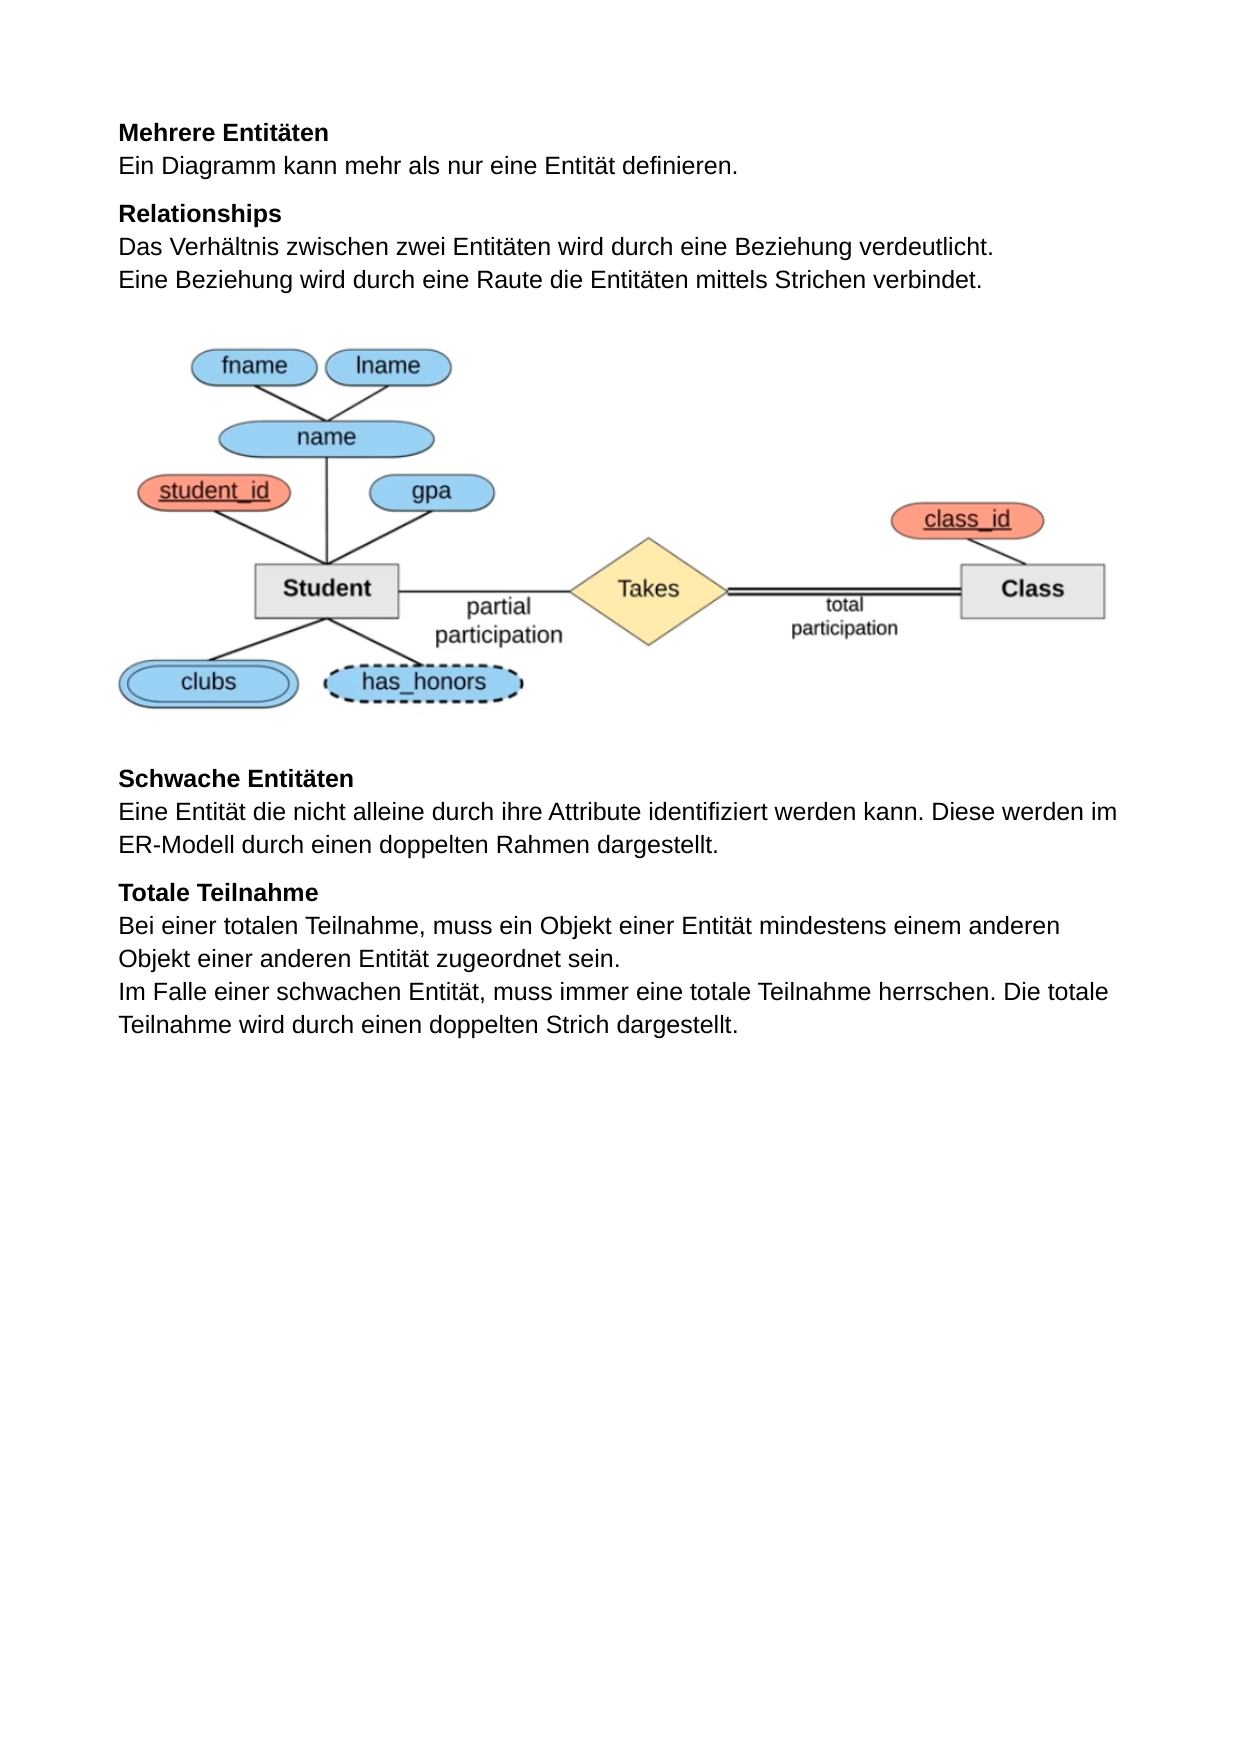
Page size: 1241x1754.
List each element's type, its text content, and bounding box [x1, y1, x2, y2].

text Relationships Das Verhältnis zwischen zwei Entitäten wird durch eine Beziehung verdeutlicht. Eine Beziehung wird durch eine Raute die Entitäten mittels Strichen verbindet. [118, 199, 1122, 746]
text Mehrere Entitäten Ein Diagramm kann mehr als nur eine Entität definieren. [118, 118, 1122, 180]
picture [109, 338, 1114, 717]
text Totale Teilnahme Bei einer totalen Teilnahme, muss ein Objekt einer Entität mindestens einem anderen Objekt einer anderen Entität zugeordnet sein. Im Falle einer schwachen Entität, muss immer eine totale Teilnahme herrschen. Die totale Teilnahme wird durch einen doppelten Strich dargestellt. [118, 878, 1122, 1039]
text Schwache Entitäten Eine Entität die nicht alleine durch ihre Attribute identifiziert werden kann. Diese werden im ER-Modell durch einen doppelten Rahmen dargestellt. [118, 764, 1122, 859]
